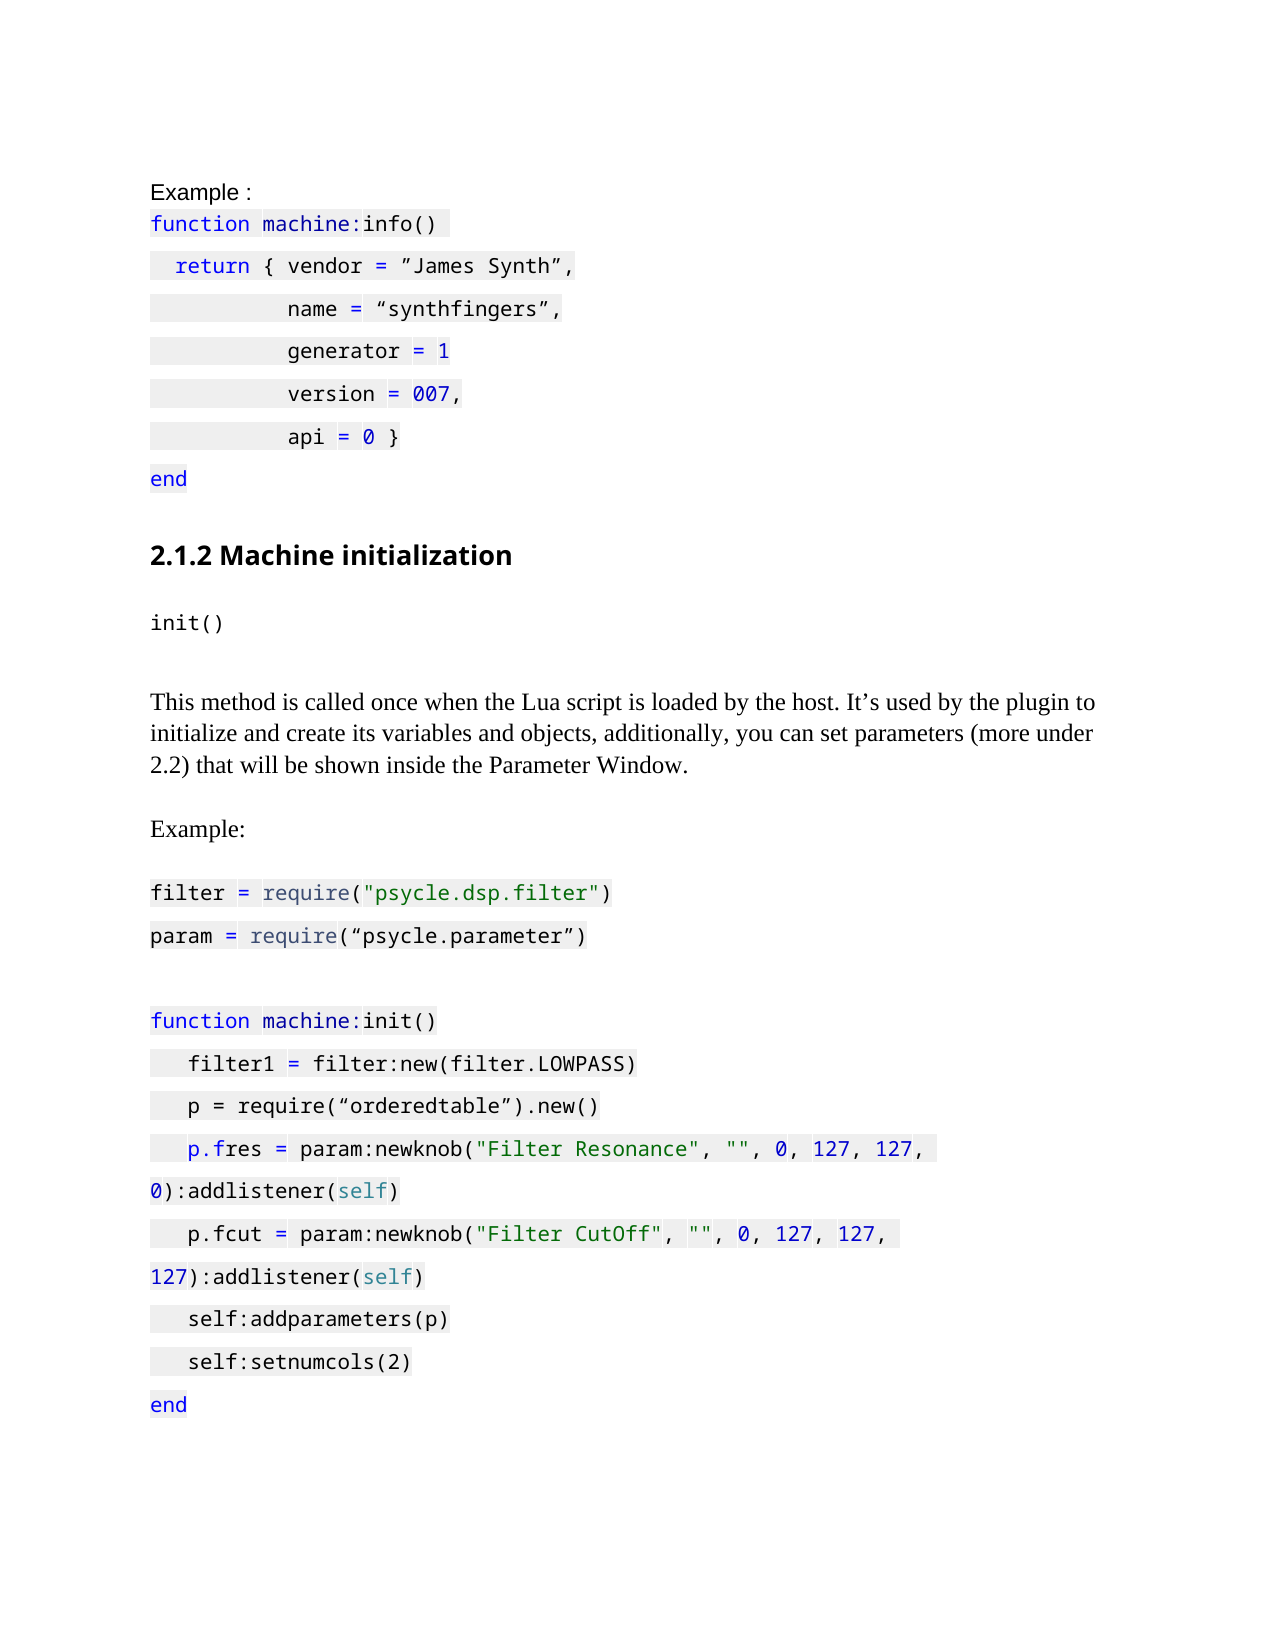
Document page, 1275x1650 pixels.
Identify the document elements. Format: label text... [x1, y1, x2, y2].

text p = require(“orderedtable”).new() p.fres = param:newknob("Filter Resonance", "", 0, 127, 127, 0):addlistener(self) p.fcut = param:newknob("Filter CutOff", "", 0, 127, 127, 127):addlistener(self) self:addparameters(p) [150, 1091, 1125, 1333]
text function machine:info() return { vendor = ”James Synth”, name = “synthfingers”, generator = 1 version = 007, api = 0 } end [150, 209, 1125, 493]
text This method is called once when the Lua script is loaded by the host. It’s used by the plugin to initialize and create its variables and objects, additionally, you can set parameters (more under 2.2) that will be shown inside the Parameter Window. [150, 688, 1125, 779]
text filter = require("psycle.dsp.filter") param = require(“psycle.parameter”) [150, 878, 1125, 949]
text 2.1.2 Machine initialization [150, 536, 1125, 573]
text self:setnumcols(2) end [150, 1347, 1125, 1418]
text init() [150, 608, 1125, 675]
text Example : [150, 179, 1125, 205]
text function machine:init() filter1 = filter:new(filter.LOWPASS) [150, 964, 1125, 1077]
text Example: [150, 815, 1125, 843]
